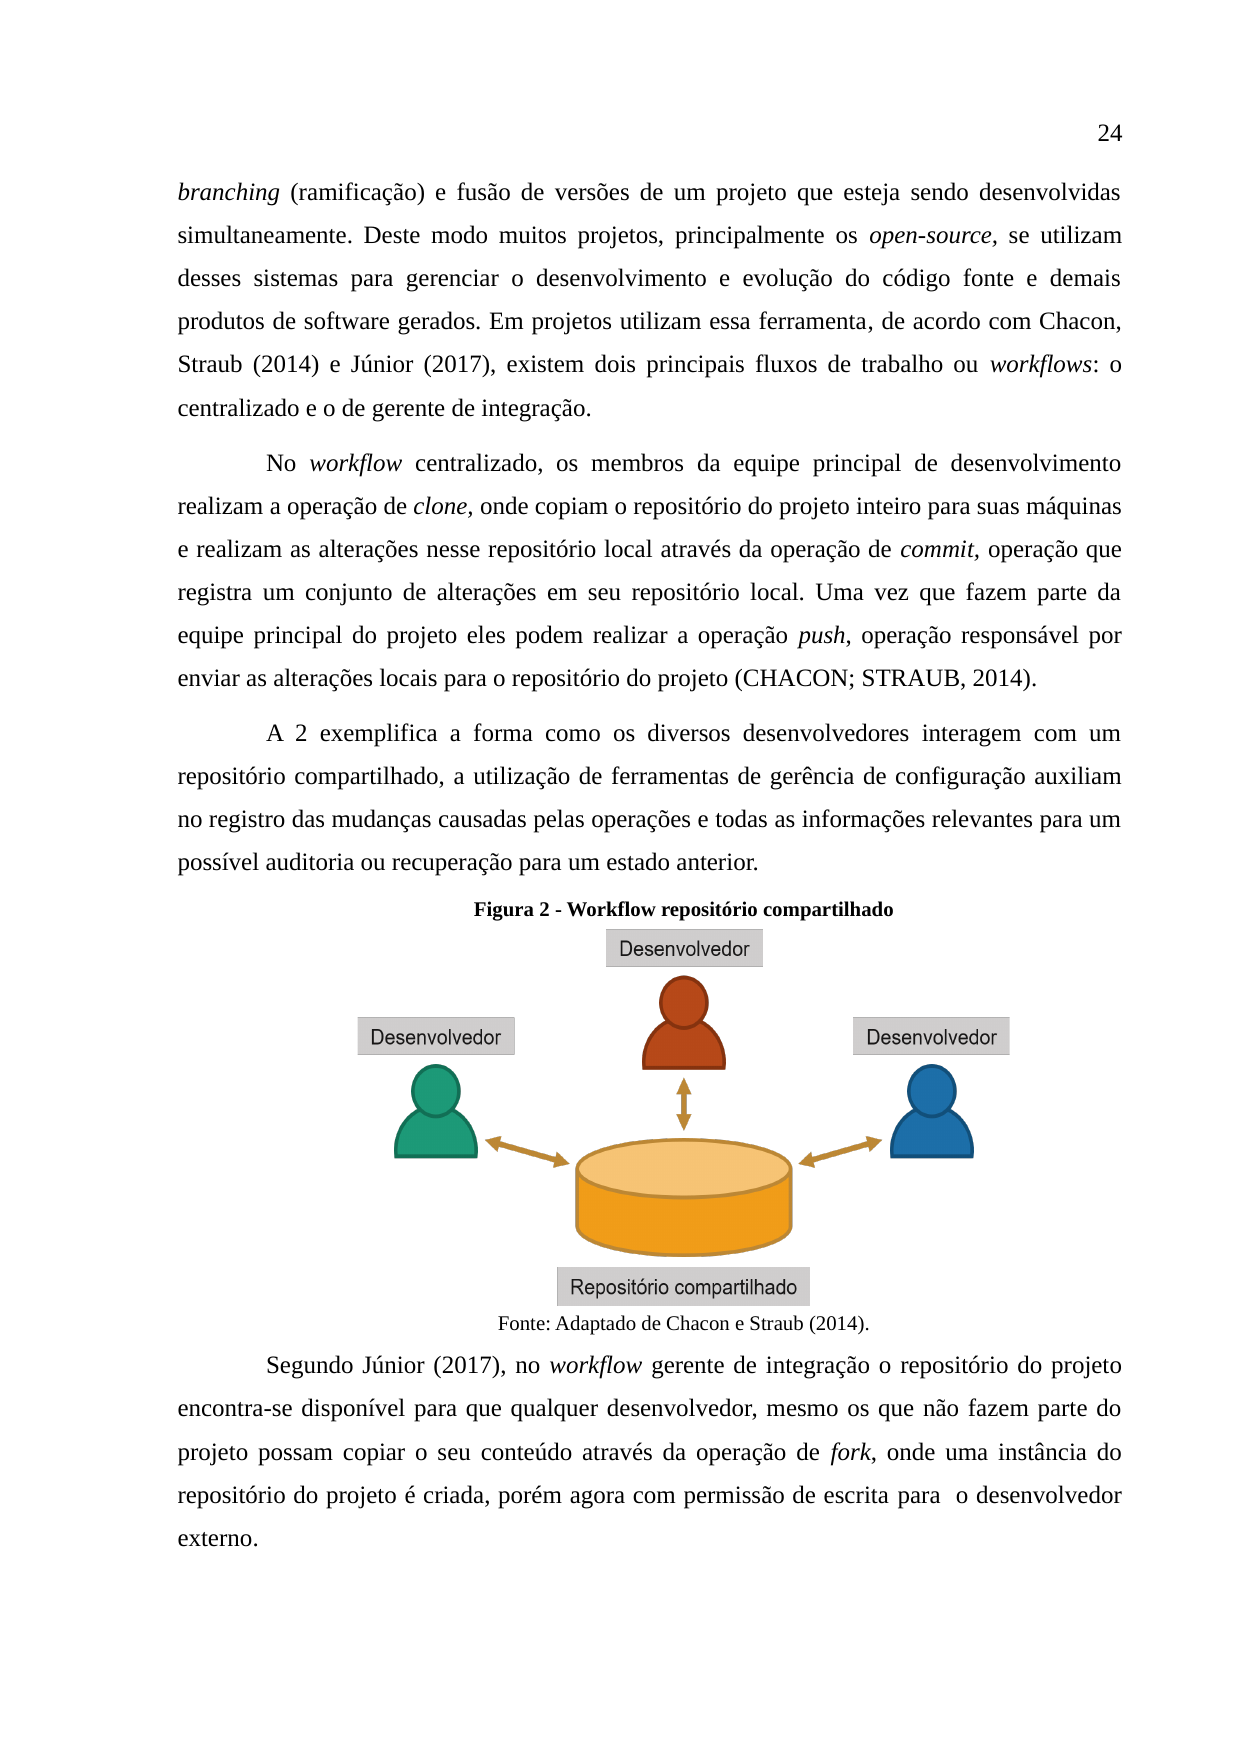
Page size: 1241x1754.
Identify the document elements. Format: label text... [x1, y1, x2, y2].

text Segundo Júnior (2017), no workflow gerente de integração o repositório do projeto encontra-se disponível para que qualquer desenvolvedor, mesmo os que não fazem parte do projeto possam copiar o seu conteúdo através da operação de fork, onde uma instância do repositório do projeto é criada, porém agora com permissão de escrita para o desenvolvedor externo. [177, 902, 1122, 1552]
picture [357, 928, 1010, 1312]
text No workflow centralizado, os membros da equipe principal de desenvolvimento realizam a operação de clone, onde copiam o repositório do projeto inteiro para suas máquinas e realizam as alterações nesse repositório local através da operação de commit, operação que registra um conjunto de alterações em seu repositório local. Uma vez que fazem parte da equipe principal do projeto eles podem realizar a operação push, operação responsável por enviar as alterações locais para o repositório do projeto (CHACON; STRAUB, 2014). [177, 448, 1122, 692]
text A 2 exemplifica a forma como os diversos desenvolvedores interagem com um repositório compartilhado, a utilização de ferramentas de gerência de configuração auxiliam no registro das mudanças causadas pelas operações e todas as informações relevantes para um possível auditoria ou recuperação para um estado anterior. [177, 718, 1122, 876]
text Figura 2 - Workflow repositório compartilhado [358, 897, 1009, 921]
text Fonte: Adaptado de Chacon e Straub (2014). [358, 1312, 1009, 1335]
text branching (ramificação) e fusão de versões de um projeto que esteja sendo desenvolvidas simultaneamente. Deste modo muitos projetos, principalmente os open-source, se utilizam desses sistemas para gerenciar o desenvolvimento e evolução do código fonte e demais produtos de software gerados. Em projetos utilizam essa ferramenta, de acordo com Chacon, Straub (2014) e Júnior (2017), existem dois principais fluxos de trabalho ou workflows: o centralizado e o de gerente de integração. [177, 177, 1122, 421]
